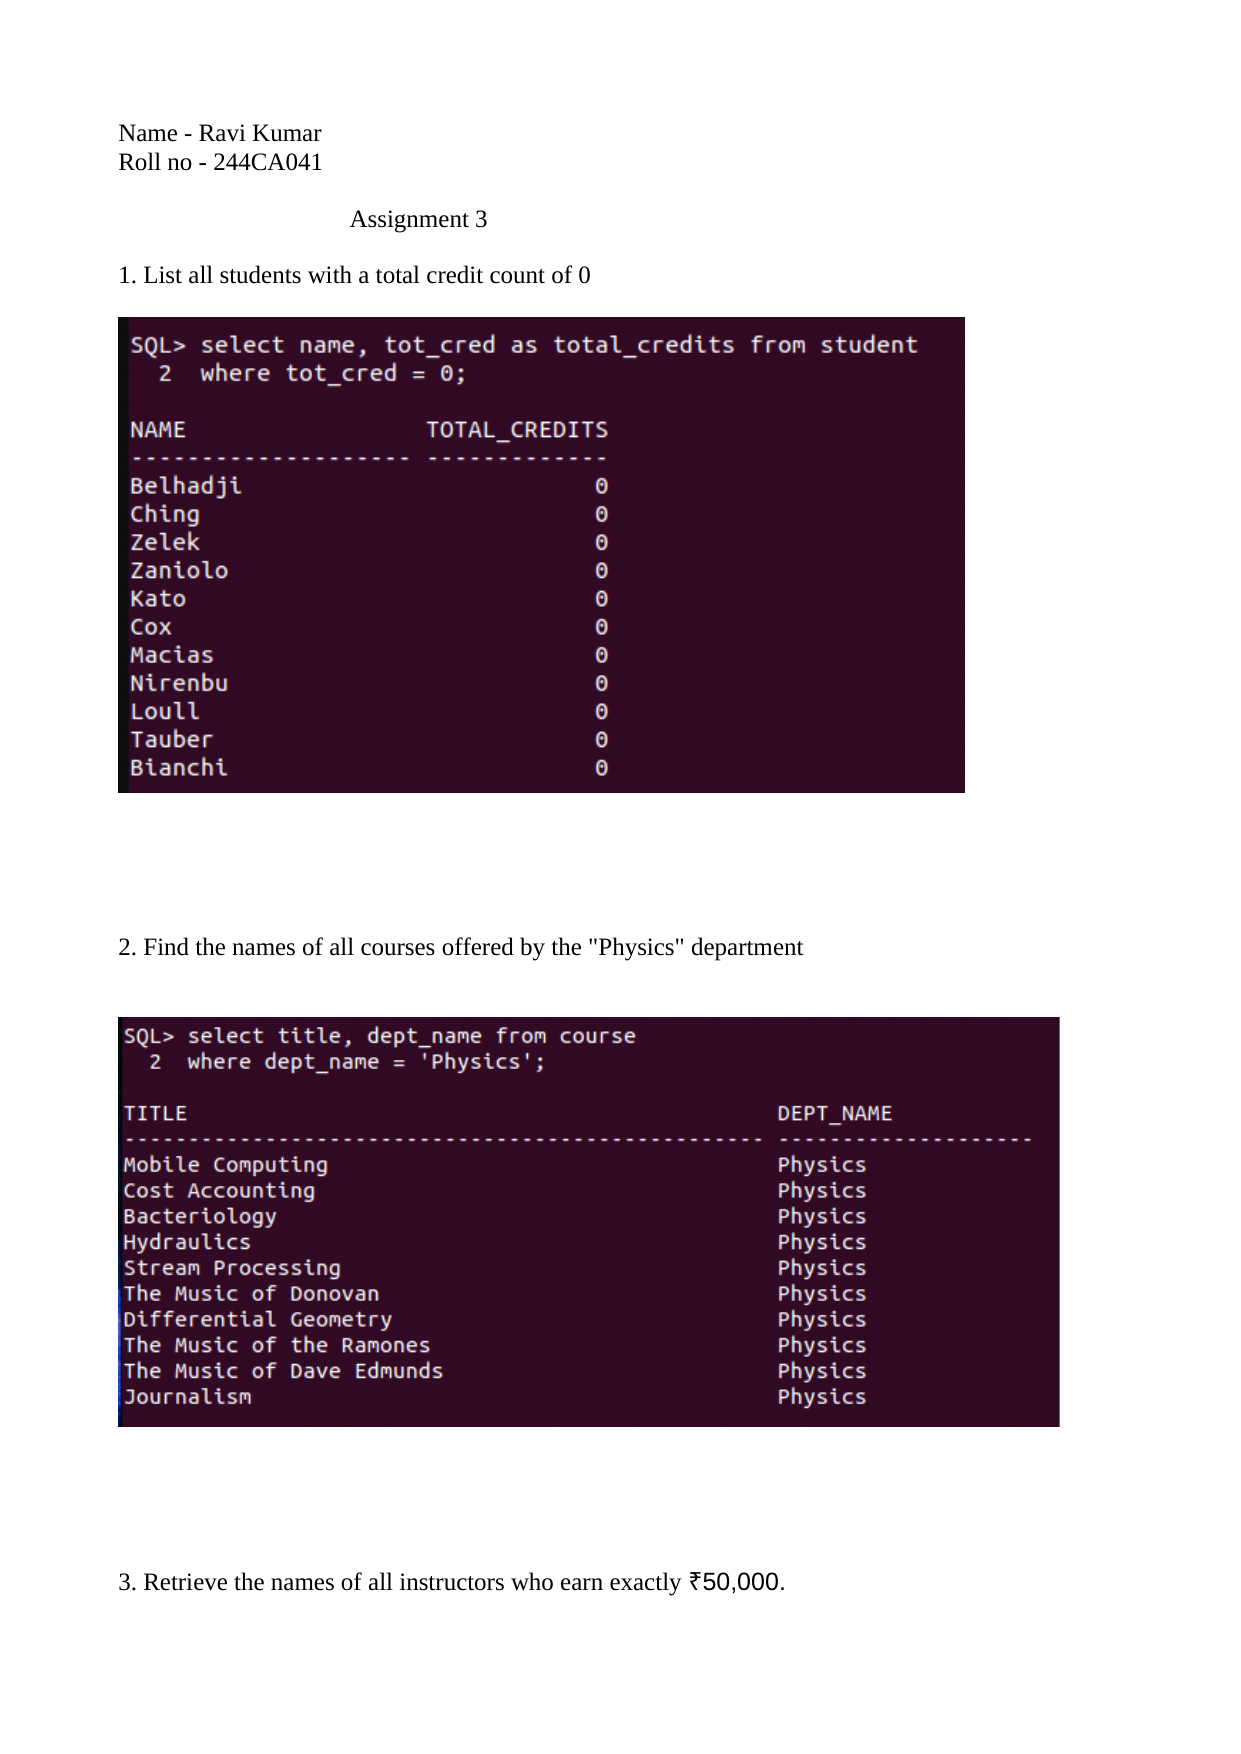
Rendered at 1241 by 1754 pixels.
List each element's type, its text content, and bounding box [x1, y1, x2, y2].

text 3. Retrieve the names of all instructors who earn exactly ₹50,000. [118, 1567, 1122, 1595]
text Name - Ravi Kumar [118, 118, 1122, 147]
text Assignment 3 [118, 204, 1122, 232]
text 1. List all students with a total credit count of 0 [118, 260, 1122, 289]
text Roll no - 244CA041 [118, 147, 1122, 176]
text 2. Find the names of all courses offered by the "Physics" department [118, 932, 1122, 961]
